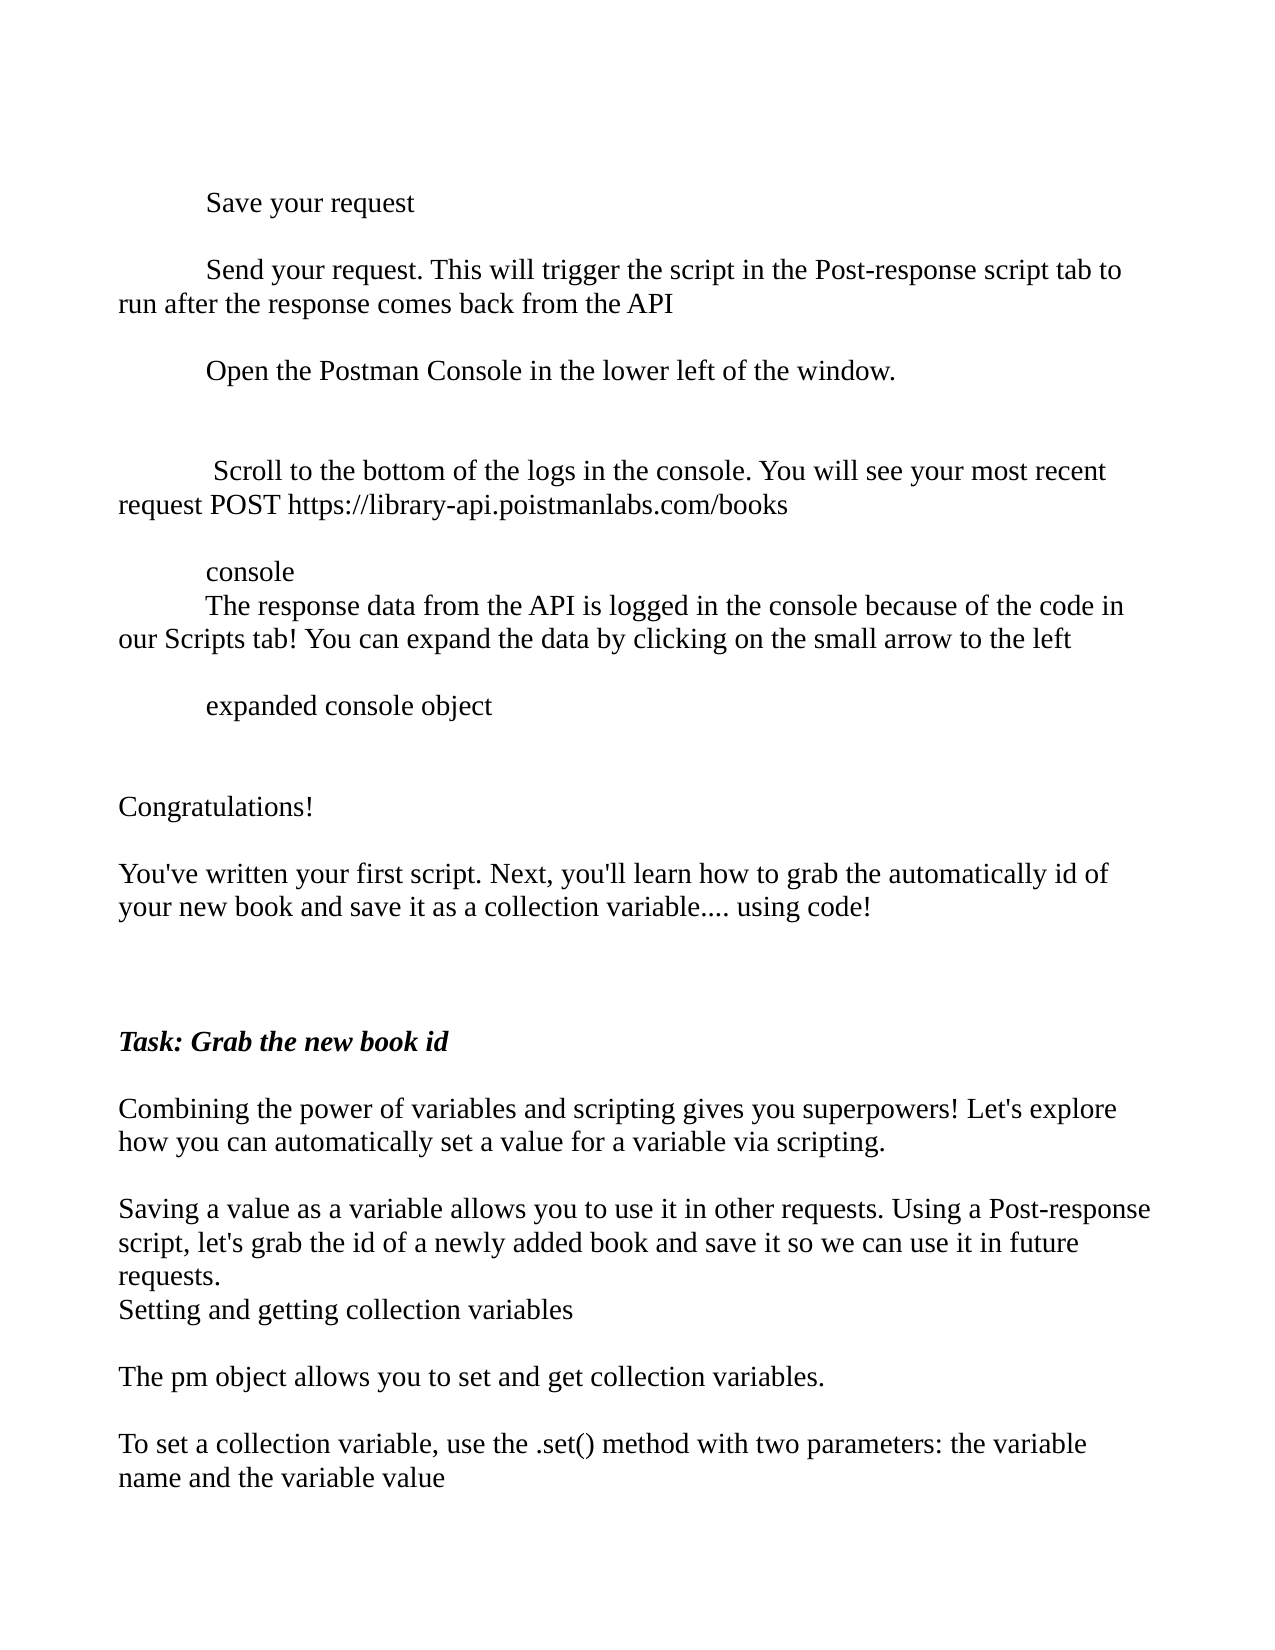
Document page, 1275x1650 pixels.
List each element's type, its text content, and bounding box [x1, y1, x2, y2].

text expanded console object [118, 688, 1157, 722]
text Save your request [118, 185, 1157, 219]
text You've written your first script. Next, you'll learn how to grab the automatically id of your new book and save it as a collection variable.... using code! [118, 856, 1157, 923]
text Combining the power of variables and scripting gives you superpowers! Let's explore how you can automatically set a value for a variable via scripting. [118, 1091, 1157, 1158]
text To set a collection variable, use the .set() method with two parameters: the variable name and the variable value [118, 1426, 1157, 1493]
text Send your request. This will trigger the script in the Post-response script tab to run after the response comes back from the API [118, 252, 1157, 319]
text The pm object allows you to set and get collection variables. [118, 1359, 1157, 1393]
text Saving a value as a variable allows you to use it in other requests. Using a Post-response script, let's grab the id of a newly added book and save it so we can use it in future requests. [118, 1191, 1157, 1292]
text Scroll to the bottom of the logs in the console. You will see your most recent request POST https://library-api.poistmanlabs.com/books [118, 453, 1157, 521]
text Task: Grab the new book id [118, 1024, 1157, 1057]
text Open the Postman Console in the lower left of the window. [118, 353, 1157, 386]
text The response data from the API is logged in the console because of the code in our Scripts tab! You can expand the data by clicking on the small arrow to the left [118, 588, 1157, 655]
text Setting and getting collection variables [118, 1292, 1157, 1326]
text console [118, 554, 1157, 588]
text Congratulations! [118, 789, 1157, 822]
